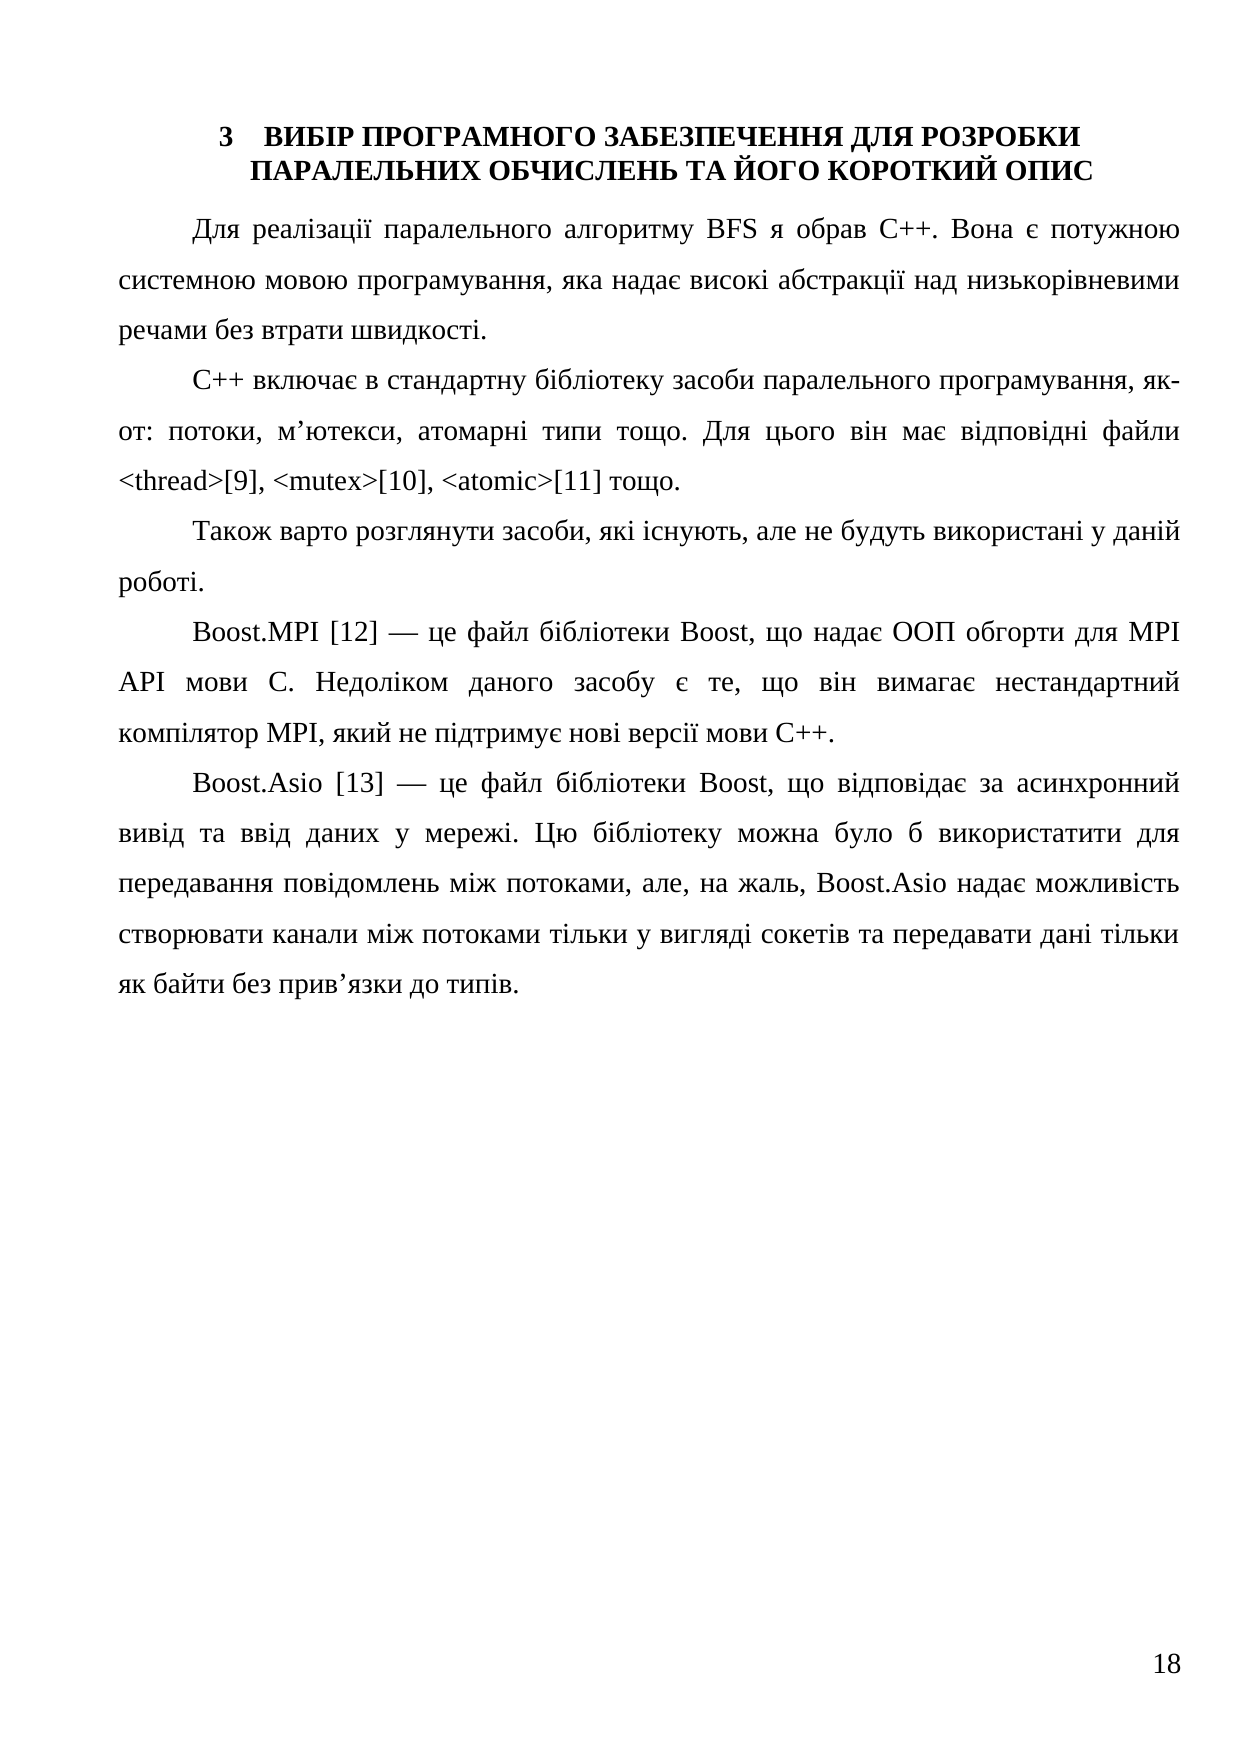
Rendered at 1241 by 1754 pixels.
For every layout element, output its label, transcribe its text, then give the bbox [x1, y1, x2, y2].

text С++ включає в стандартну бібліотеку засоби паралельного програмування, як-от: потоки, м’ютекси, атомарні типи тощо. Для цього він має відповідні файли <thread>[9], <mutex>[10], <atomic>[11] тощо. [118, 362, 1181, 497]
text Boost.MPI [12] — це файл бібліотеки Boost, що надає ООП обгорти для MPI API мови C. Недоліком даного засобу є те, що він вимагає нестандартний компілятор MPI, який не підтримує нові версії мови C++. [118, 614, 1181, 748]
text Boost.Asio [13] — це файл бібліотеки Boost, що відповідає за асинхронний вивід та ввід даних у мережі. Цю бібліотеку можна було б використатити для передавання повідомлень між потоками, але, на жаль, Boost.Asio надає можливість створювати канали між потоками тільки у вигляді сокетів та передавати дані тільки як байти без прив’язки до типів. [118, 765, 1181, 1000]
text Також варто розглянути засоби, які існують, але не будуть використані у даній роботі. [118, 513, 1181, 597]
text Для реалізації паралельного алгоритму BFS я обрав C++. Вона є потужною системною мовою програмування, яка надає високі абстракції над низькорівневими речами без втрати швидкості. [118, 212, 1181, 346]
subtitle Вибір програмного забезпечення для розробки паралельних обчислень та його короткий опис [118, 119, 1181, 187]
